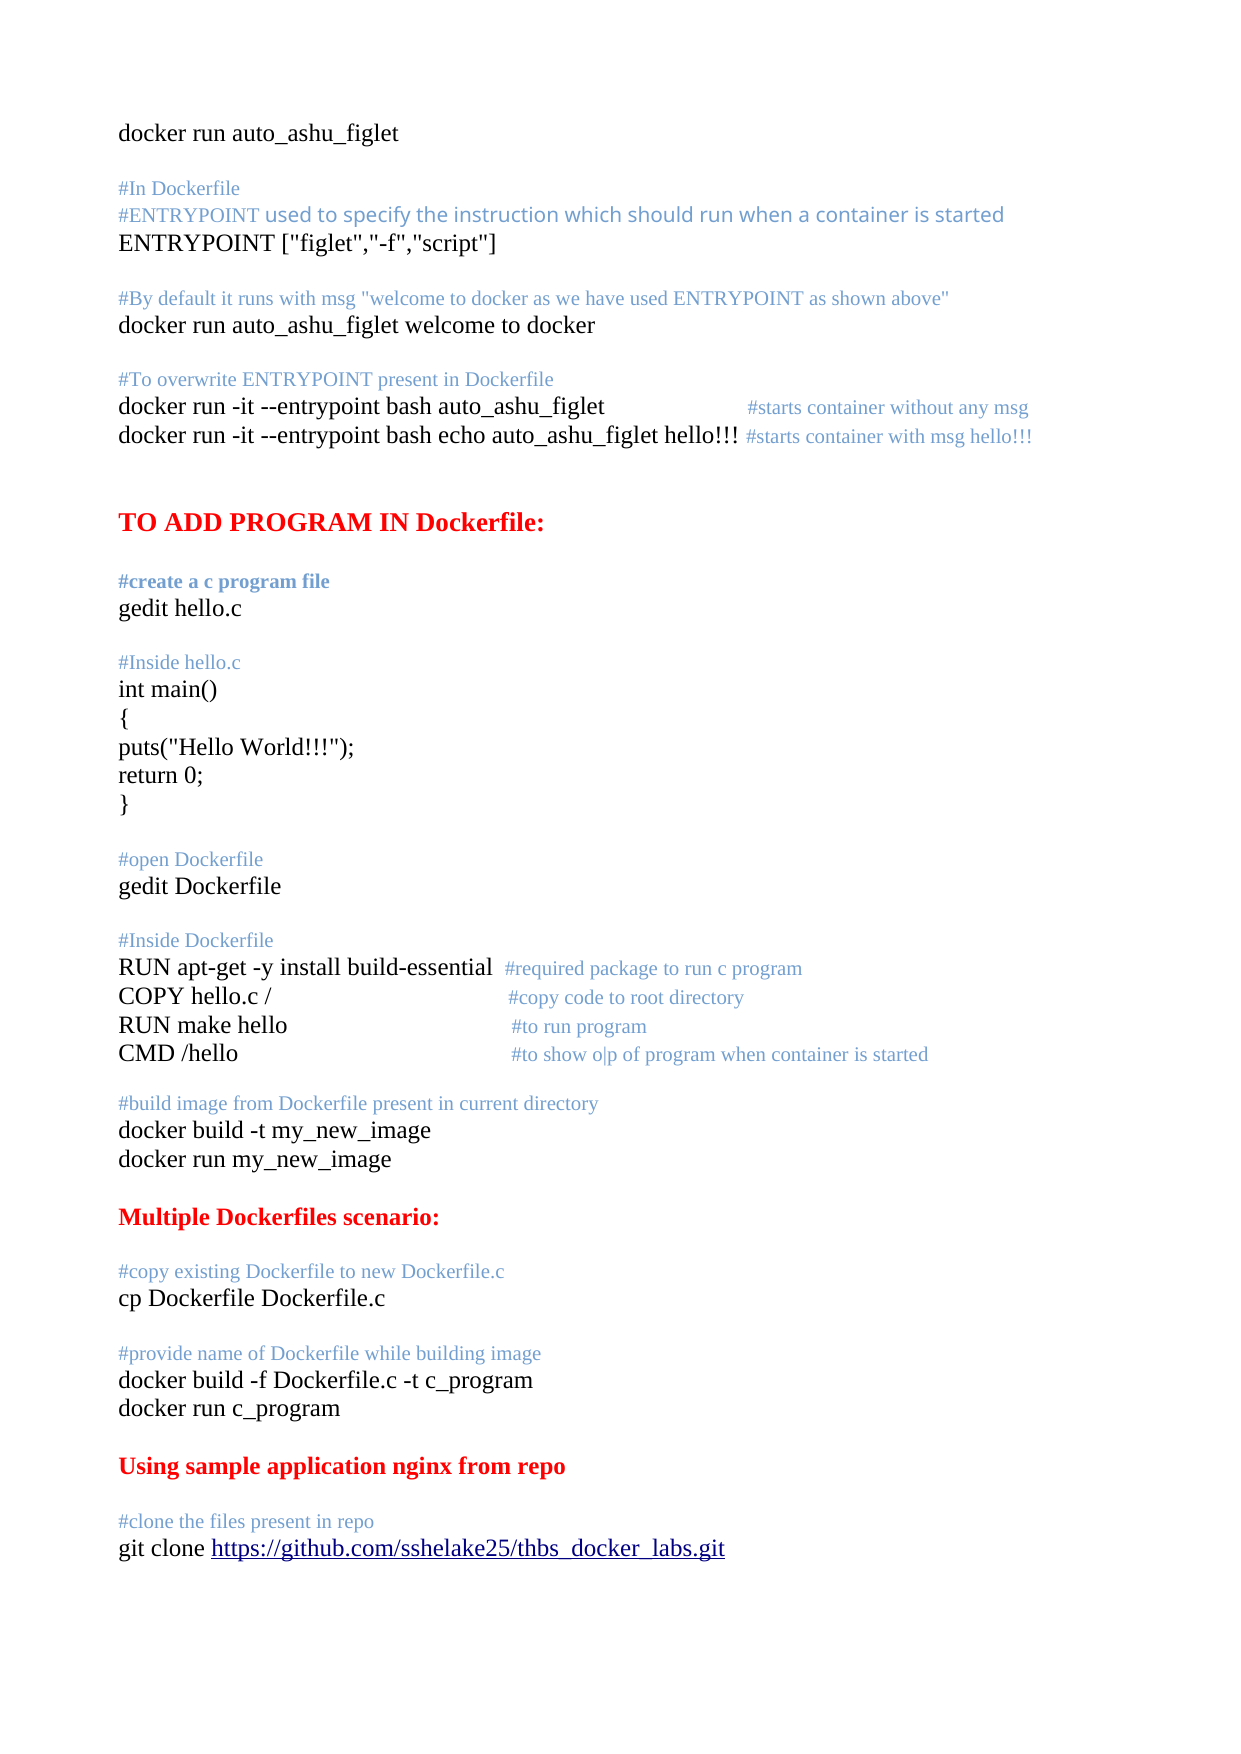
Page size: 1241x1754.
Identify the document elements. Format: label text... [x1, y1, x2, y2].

text Multiple Dockerfiles scenario: [118, 1202, 1122, 1230]
text { [118, 703, 1122, 732]
text int main() [118, 674, 1122, 703]
text docker build -t my_new_image [118, 1115, 1122, 1144]
text #clone the files present in repo [118, 1508, 1122, 1533]
text puts("Hello World!!!"); [118, 732, 1122, 760]
text #open Dockerfile [118, 847, 1122, 871]
text #ENTRYPOINT used to specify the instruction which should run when a container is started [118, 200, 1122, 228]
text docker run auto_ashu_figlet welcome to docker [118, 310, 1122, 338]
text #To overwrite ENTRYPOINT present in Dockerfile [118, 367, 1122, 391]
text git clone https://github.com/sshelake25/thbs_docker_labs.git [118, 1533, 1122, 1561]
text docker run my_new_image [118, 1144, 1122, 1173]
text #Inside hello.c [118, 650, 1122, 674]
text #build image from Dockerfile present in current directory [118, 1091, 1122, 1115]
text CMD /hello #to show o|p of program when container is started [118, 1038, 1122, 1067]
text #Inside Dockerfile [118, 928, 1122, 952]
text docker run c_program [118, 1393, 1122, 1422]
text #create a c program file [118, 568, 1122, 593]
text #By default it runs with msg "welcome to docker as we have used ENTRYPOINT as shown above" [118, 286, 1122, 310]
text cp Dockerfile Dockerfile.c [118, 1283, 1122, 1312]
text RUN make hello #to run program [118, 1010, 1122, 1038]
text docker run -it --entrypoint bash auto_ashu_figlet #starts container without any msg [118, 391, 1122, 420]
text RUN apt-get -y install build-essential #required package to run c program [118, 952, 1122, 981]
text return 0; [118, 760, 1122, 789]
text #copy existing Dockerfile to new Dockerfile.c [118, 1259, 1122, 1283]
text #In Dockerfile [118, 176, 1122, 200]
text Using sample application nginx from repo [118, 1451, 1122, 1480]
text COPY hello.c / #copy code to root directory [118, 981, 1122, 1010]
text gedit Dockerfile [118, 871, 1122, 899]
text docker build -f Dockerfile.c -t c_program [118, 1365, 1122, 1393]
text ENTRYPOINT ["figlet","-f","script"] [118, 228, 1122, 257]
text TO ADD PROGRAM IN Dockerfile: [118, 506, 1122, 537]
text docker run -it --entrypoint bash echo auto_ashu_figlet hello!!! #starts container with msg hello!!! [118, 420, 1122, 449]
text docker run auto_ashu_figlet [118, 118, 1122, 147]
text gedit hello.c [118, 593, 1122, 621]
text } [118, 789, 1122, 818]
text #provide name of Dockerfile while building image [118, 1341, 1122, 1365]
